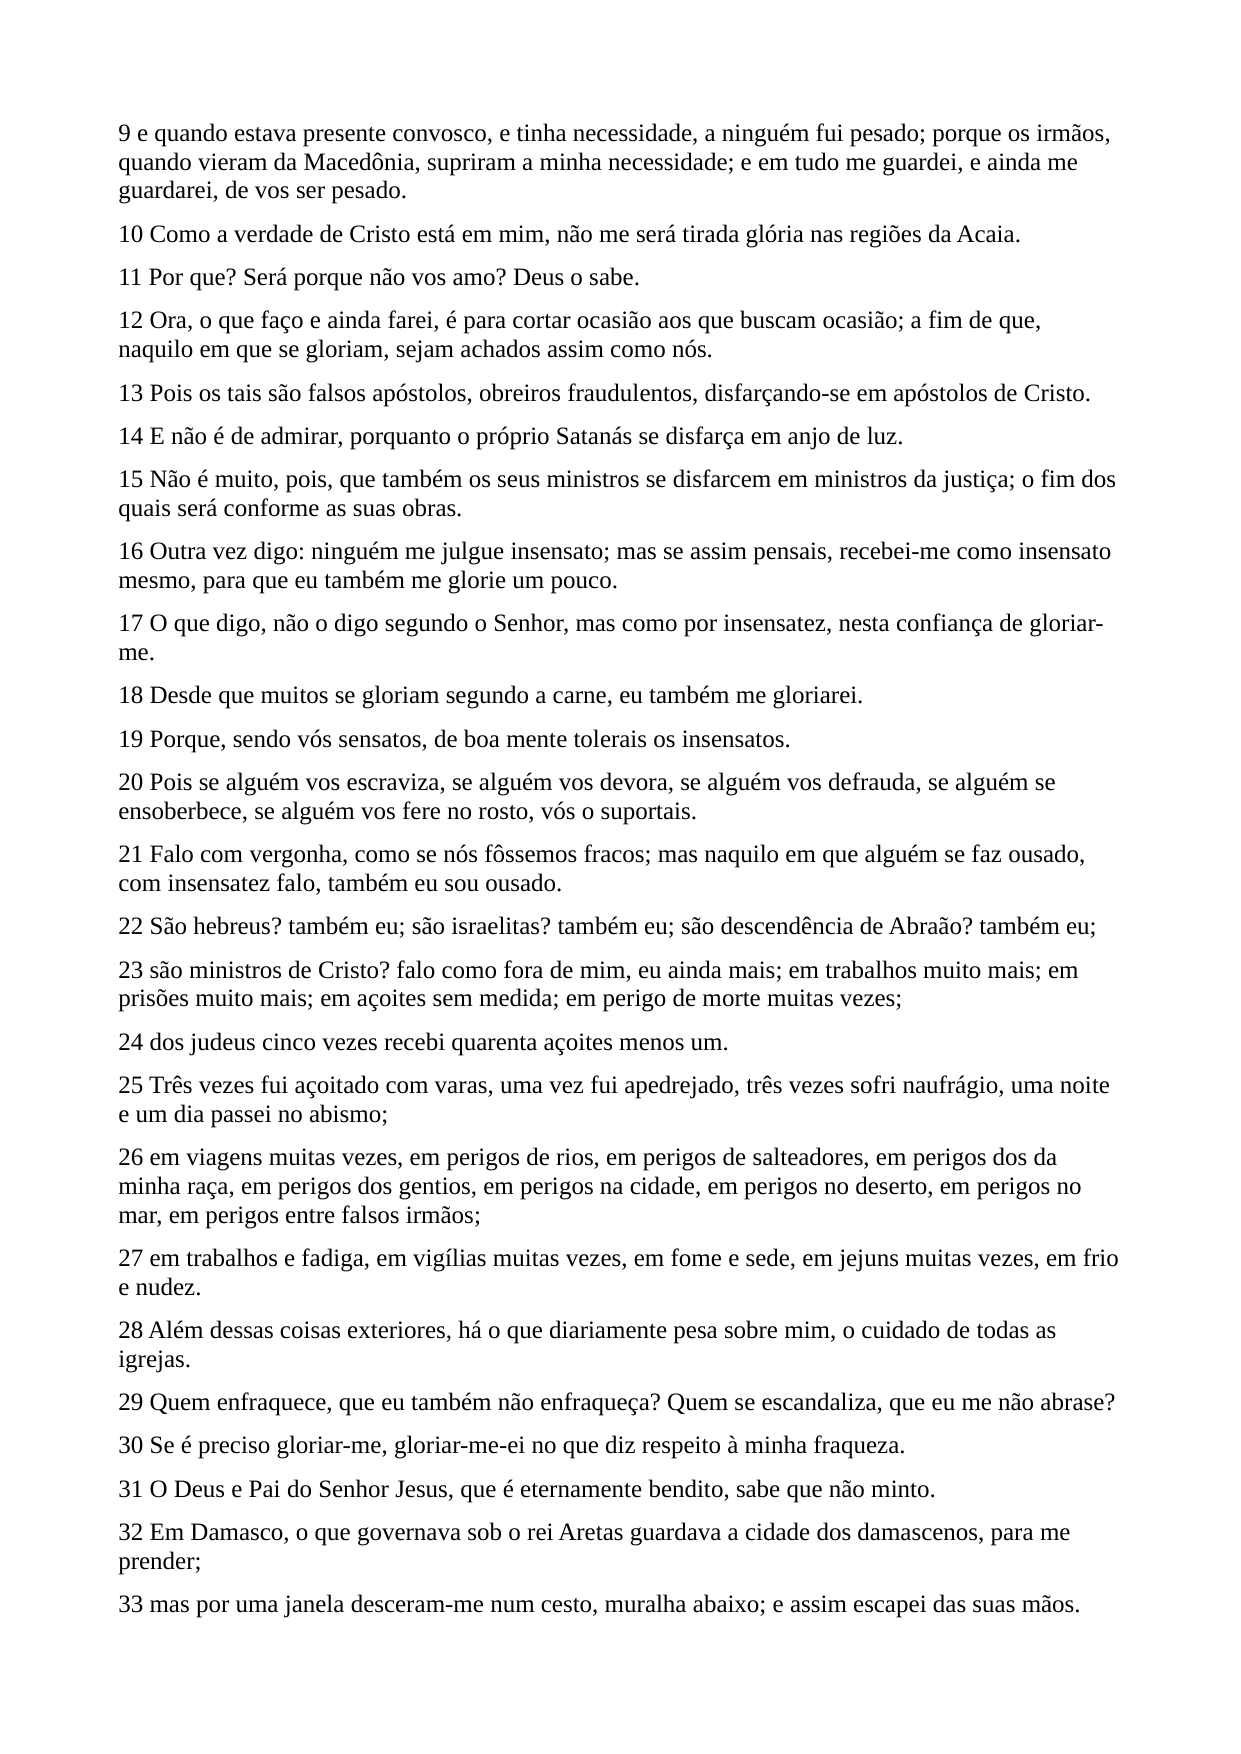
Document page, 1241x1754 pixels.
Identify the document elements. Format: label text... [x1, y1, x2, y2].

text 19 Porque, sendo vós sensatos, de boa mente tolerais os insensatos. [118, 724, 1122, 753]
text 11 Por que? Será porque não vos amo? Deus o sabe. [118, 262, 1122, 291]
text 24 dos judeus cinco vezes recebi quarenta açoites menos um. [118, 1027, 1122, 1056]
text 13 Pois os tais são falsos apóstolos, obreiros fraudulentos, disfarçando-se em apóstolos de Cristo. [118, 378, 1122, 406]
text 23 são ministros de Cristo? falo como fora de mim, eu ainda mais; em trabalhos muito mais; em prisões muito mais; em açoites sem medida; em perigo de morte muitas vezes; [118, 955, 1122, 1012]
text 30 Se é preciso gloriar-me, gloriar-me-ei no que diz respeito à minha fraqueza. [118, 1431, 1122, 1459]
text 14 E não é de admirar, porquanto o próprio Satanás se disfarça em anjo de luz. [118, 421, 1122, 450]
text 29 Quem enfraquece, que eu também não enfraqueça? Quem se escandaliza, que eu me não abrase? [118, 1387, 1122, 1416]
text 20 Pois se alguém vos escraviza, se alguém vos devora, se alguém vos defrauda, se alguém se ensoberbece, se alguém vos fere no rosto, vós o suportais. [118, 767, 1122, 825]
text 10 Como a verdade de Cristo está em mim, não me será tirada glória nas regiões da Acaia. [118, 219, 1122, 248]
text 31 O Deus e Pai do Senhor Jesus, que é eternamente bendito, sabe que não minto. [118, 1474, 1122, 1503]
text 25 Três vezes fui açoitado com varas, uma vez fui apedrejado, três vezes sofri naufrágio, uma noite e um dia passei no abismo; [118, 1070, 1122, 1128]
text 16 Outra vez digo: ninguém me julgue insensato; mas se assim pensais, recebei-me como insensato mesmo, para que eu também me glorie um pouco. [118, 536, 1122, 594]
text 21 Falo com vergonha, como se nós fôssemos fracos; mas naquilo em que alguém se faz ousado, com insensatez falo, também eu sou ousado. [118, 839, 1122, 897]
text 32 Em Damasco, o que governava sob o rei Aretas guardava a cidade dos damascenos, para me prender; [118, 1517, 1122, 1575]
text 28 Além dessas coisas exteriores, há o que diariamente pesa sobre mim, o cuidado de todas as igrejas. [118, 1315, 1122, 1373]
text 22 São hebreus? também eu; são israelitas? também eu; são descendência de Abraão? também eu; [118, 911, 1122, 940]
text 27 em trabalhos e fadiga, em vigílias muitas vezes, em fome e sede, em jejuns muitas vezes, em frio e nudez. [118, 1243, 1122, 1301]
text 33 mas por uma janela desceram-me num cesto, muralha abaixo; e assim escapei das suas mãos. [118, 1589, 1122, 1618]
text 18 Desde que muitos se gloriam segundo a carne, eu também me gloriarei. [118, 681, 1122, 709]
text 9 e quando estava presente convosco, e tinha necessidade, a ninguém fui pesado; porque os irmãos, quando vieram da Macedônia, supriram a minha necessidade; e em tudo me guardei, e ainda me guardarei, de vos ser pesado. [118, 118, 1122, 204]
text 12 Ora, o que faço e ainda farei, é para cortar ocasião aos que buscam ocasião; a fim de que, naquilo em que se gloriam, sejam achados assim como nós. [118, 306, 1122, 363]
text 15 Não é muito, pois, que também os seus ministros se disfarcem em ministros da justiça; o fim dos quais será conforme as suas obras. [118, 464, 1122, 522]
text 17 O que digo, não o digo segundo o Senhor, mas como por insensatez, nesta confiança de gloriar-me. [118, 608, 1122, 666]
text 26 em viagens muitas vezes, em perigos de rios, em perigos de salteadores, em perigos dos da minha raça, em perigos dos gentios, em perigos na cidade, em perigos no deserto, em perigos no mar, em perigos entre falsos irmãos; [118, 1142, 1122, 1228]
